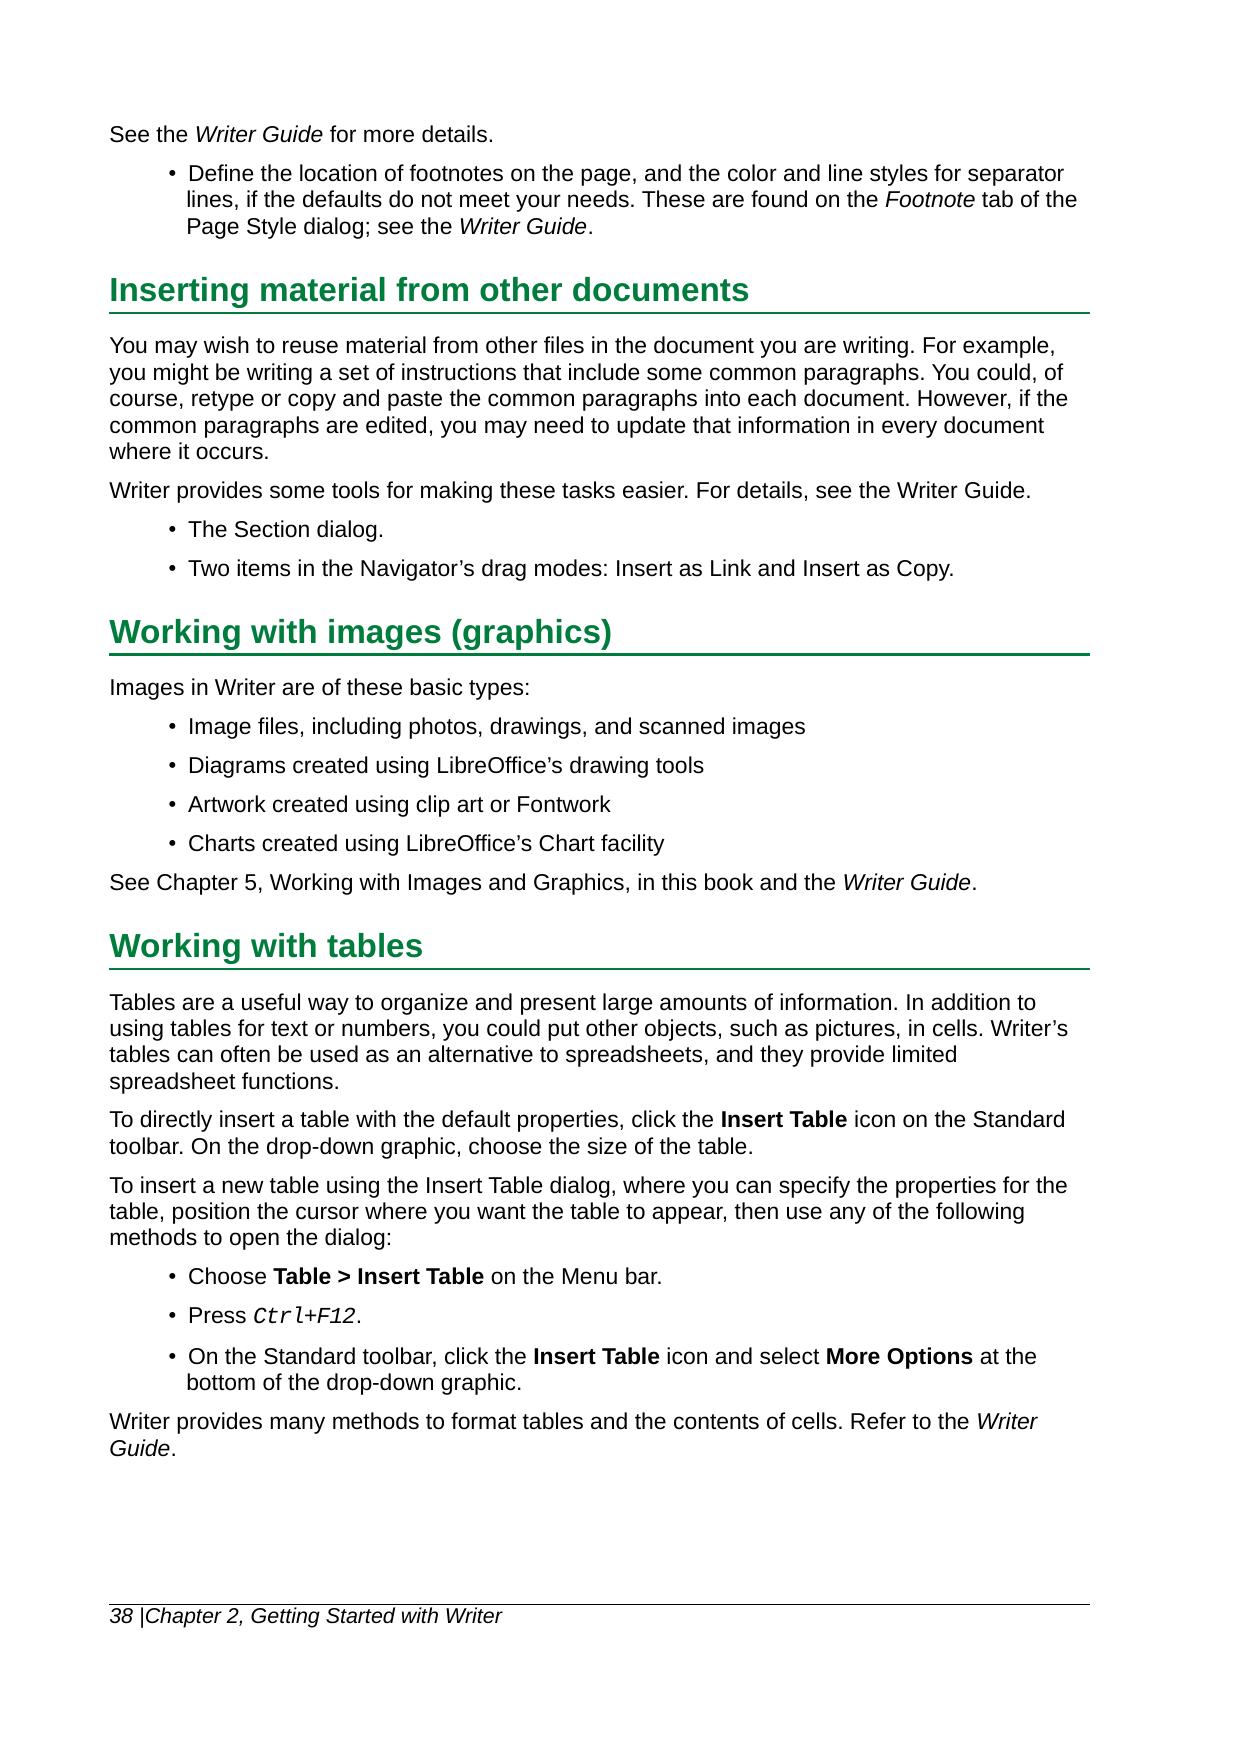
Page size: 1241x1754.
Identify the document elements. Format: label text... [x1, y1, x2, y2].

text Tables are a useful way to organize and present large amounts of information. In addition to using tables for text or numbers, you could put other objects, such as pictures, in cells. Writer’s tables can often be used as an alternative to spreadsheets, and they provide limited spreadsheet functions. [109, 988, 1090, 1094]
list The Section dialog. [168, 516, 1090, 542]
text See Chapter 5, Working with Images and Graphics, in this book and the Writer Guide. [109, 869, 1090, 895]
list Define the location of footnotes on the page, and the color and line styles for separator lines, if the defaults do not meet your needs. These are found on the Footnote tab of the Page Style dialog; see the Writer Guide. [168, 160, 1090, 239]
list Diagrams created using LibreOffice’s drawing tools [168, 752, 1090, 778]
list To directly insert a table with the default properties, click the Insert Table icon on the Standard toolbar. On the drop-down graphic, choose the size of the table. [109, 1106, 1090, 1159]
subtitle Working with tables [109, 926, 1090, 968]
text You may wish to reuse material from other files in the document you are writing. For example, you might be writing a set of instructions that include some common paragraphs. You could, of course, retype or copy and paste the common paragraphs into each document. However, if the common paragraphs are edited, you may need to update that information in every document where it occurs. [109, 332, 1090, 464]
list Charts created using LibreOffice’s Chart facility [168, 830, 1090, 856]
list To insert a new table using the Insert Table dialog, where you can specify the properties for the table, position the cursor where you want the table to appear, then use any of the following methods to open the dialog: [109, 1172, 1090, 1251]
list Artwork created using clip art or Fontwork [168, 791, 1090, 817]
list Images in Writer are of these basic types: [109, 674, 1090, 701]
list On the Standard toolbar, click the Insert Table icon and select More Options at the bottom of the drop-down graphic. [168, 1343, 1090, 1396]
subtitle Working with images (graphics) [109, 612, 1090, 653]
list Choose Table > Insert Table on the Menu bar. [168, 1263, 1090, 1289]
list Two items in the Navigator’s drag modes: Insert as Link and Insert as Copy. [168, 554, 1090, 581]
list See the Writer Guide for more details. [109, 121, 1090, 147]
text Writer provides many methods to format tables and the contents of cells. Refer to the Writer Guide. [109, 1408, 1090, 1461]
list Press Ctrl+F12. [168, 1302, 1090, 1330]
subtitle Inserting material from other documents [109, 270, 1090, 312]
list Image files, including photos, drawings, and scanned images [168, 713, 1090, 739]
list Writer provides some tools for making these tasks easier. For details, see the Writer Guide. [109, 477, 1090, 503]
